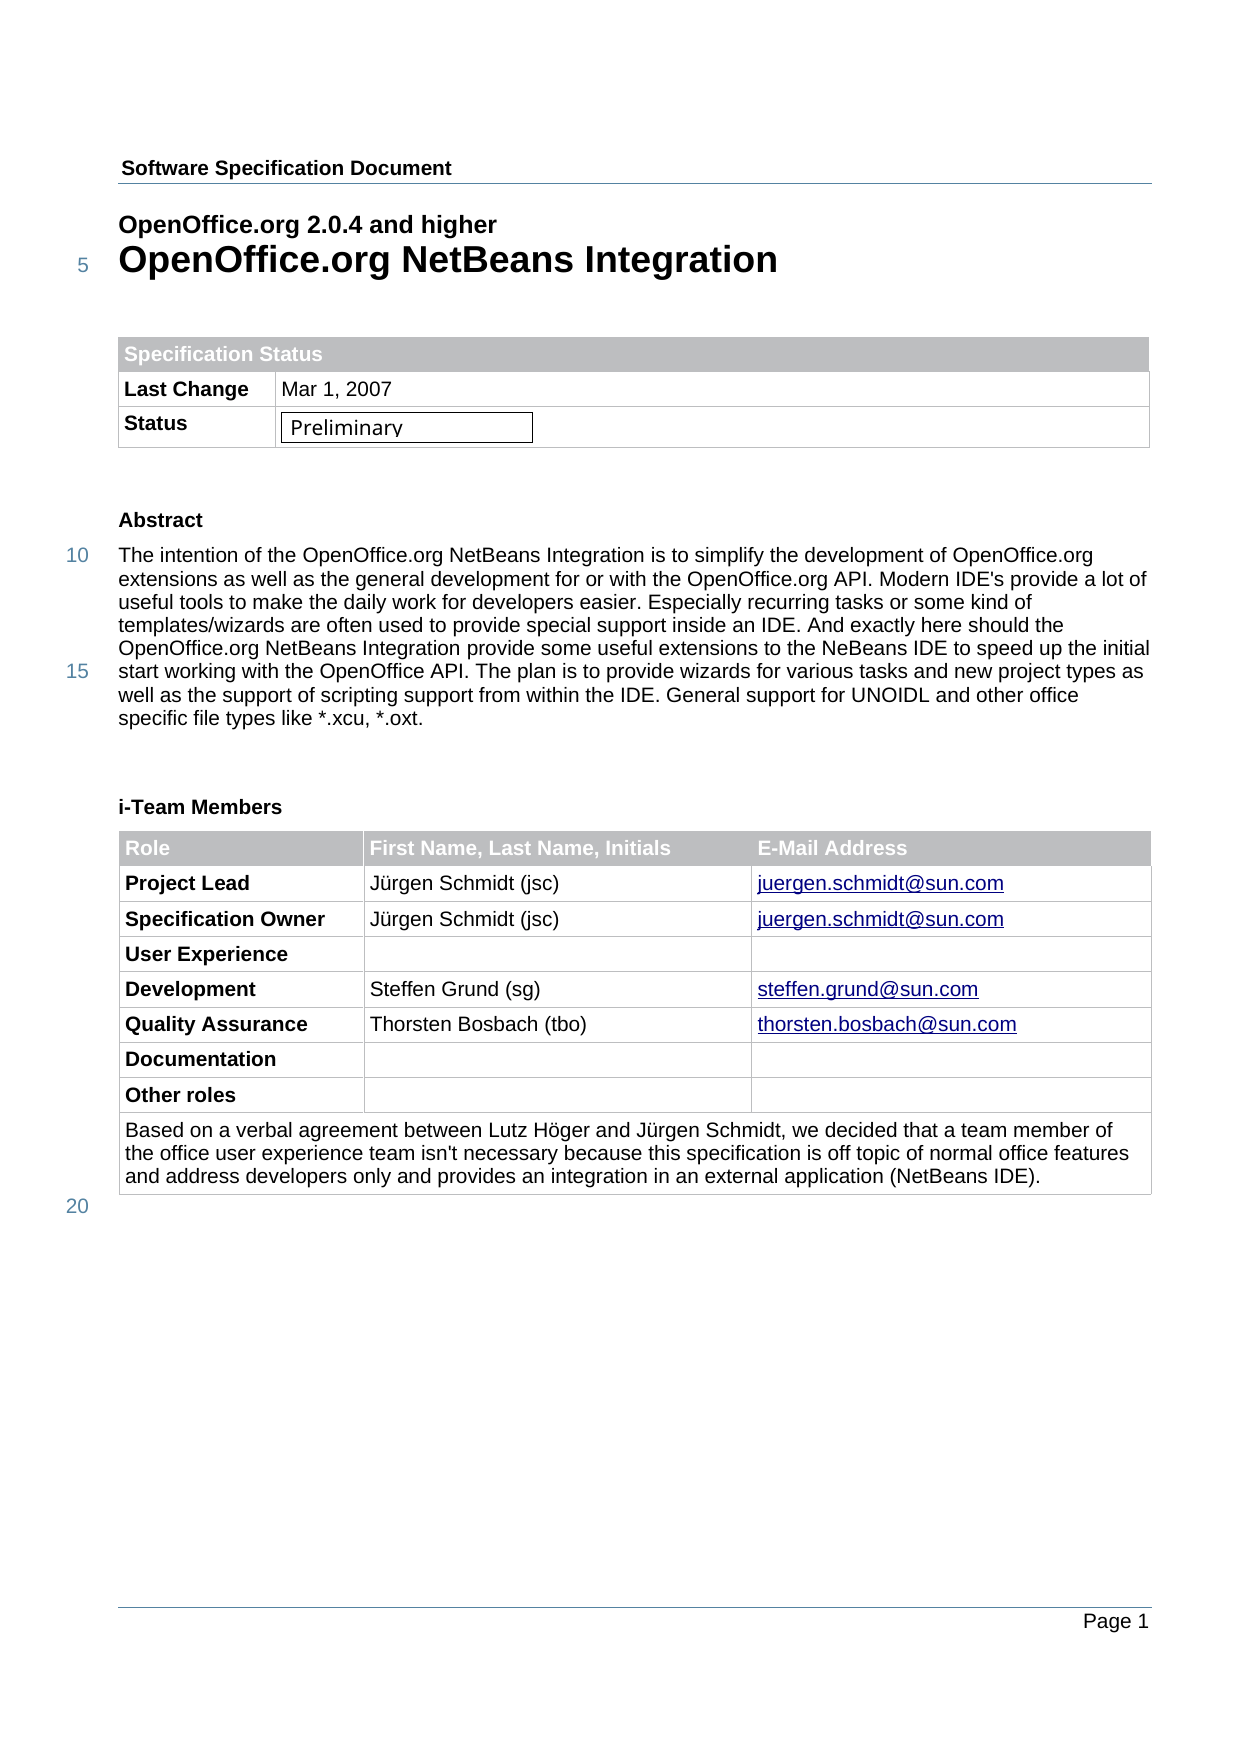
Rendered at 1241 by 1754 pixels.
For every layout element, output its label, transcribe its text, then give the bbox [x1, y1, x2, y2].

table_cell [752, 937, 1151, 971]
text OpenOffice.org 2.0.4 and higher [118, 211, 1152, 239]
table_header Specification Status [118, 337, 1149, 371]
table_cell Jürgen Schmidt (jsc) [365, 902, 751, 936]
table_cell [752, 1078, 1151, 1112]
subtitle Abstract [118, 508, 1152, 531]
table_cell steffen.grund@sun.com [752, 972, 1151, 1007]
table_cell [365, 937, 751, 971]
table_cell Thorsten Bosbach (tbo) [365, 1008, 751, 1042]
table_cell [365, 1043, 751, 1077]
table_cell Jürgen Schmidt (jsc) [365, 866, 751, 901]
table_cell Quality Assurance [120, 1008, 363, 1042]
table_header First Name, Last Name, Initials [364, 831, 751, 866]
table_cell juergen.schmidt@sun.com [752, 866, 1151, 901]
table_cell Project Lead [120, 866, 363, 901]
table_cell Status [119, 407, 275, 447]
subtitle i-Team Members [118, 795, 1152, 818]
table_cell PRELIMINARY status is the initial conception of a specification. STANDARD A specification with status Standard is considered to be stable and has the approval of the i-Team. OBSOLETE An Obsolete specification is a specification that has been identified unnecessary. For example due to; technology changes or changes in other standards or specifications. [276, 407, 1149, 447]
table_cell juergen.schmidt@sun.com [752, 902, 1151, 936]
table_header Role [119, 831, 363, 866]
table_cell [365, 1078, 751, 1112]
table_cell Development [120, 972, 363, 1007]
table_cell Steffen Grund (sg) [365, 972, 751, 1007]
table_header E-Mail Address [751, 831, 1151, 866]
table_cell Other roles [120, 1078, 363, 1112]
text OpenOffice.org NetBeans Integration [118, 239, 1152, 281]
table_cell Mar 1, 2007 [276, 372, 1149, 406]
table_cell Specification Owner [120, 902, 363, 936]
table_cell User Experience [120, 937, 363, 971]
text The intention of the OpenOffice.org NetBeans Integration is to simplify the development of OpenOffice.org extensions as well as the general development for or with the OpenOffice.org API. Modern IDE's provide a lot of useful tools to make the daily work for developers easier. Especially recurring tasks or some kind of templates/wizards are often used to provide special support inside an IDE. And exactly here should the OpenOffice.org NetBeans Integration provide some useful extensions to the NeBeans IDE to speed up the initial start working with the OpenOffice API. The plan is to provide wizards for various tasks and new project types as well as the support of scripting support from within the IDE. General support for UNOIDL and other office specific file types like *.xcu, *.oxt. [118, 544, 1152, 730]
table_cell Based on a verbal agreement between Lutz Höger and Jürgen Schmidt, we decided that a team member of the office user experience team isn't necessary because this specification is off topic of normal office features and address developers only and provides an integration in an external application (NetBeans IDE). [120, 1113, 1151, 1194]
table_cell Last Change [119, 372, 275, 406]
text Software Specification Document [118, 154, 1152, 183]
table_cell [752, 1043, 1151, 1077]
table_cell Documentation [120, 1043, 363, 1077]
table_cell thorsten.bosbach@sun.com [752, 1008, 1151, 1042]
